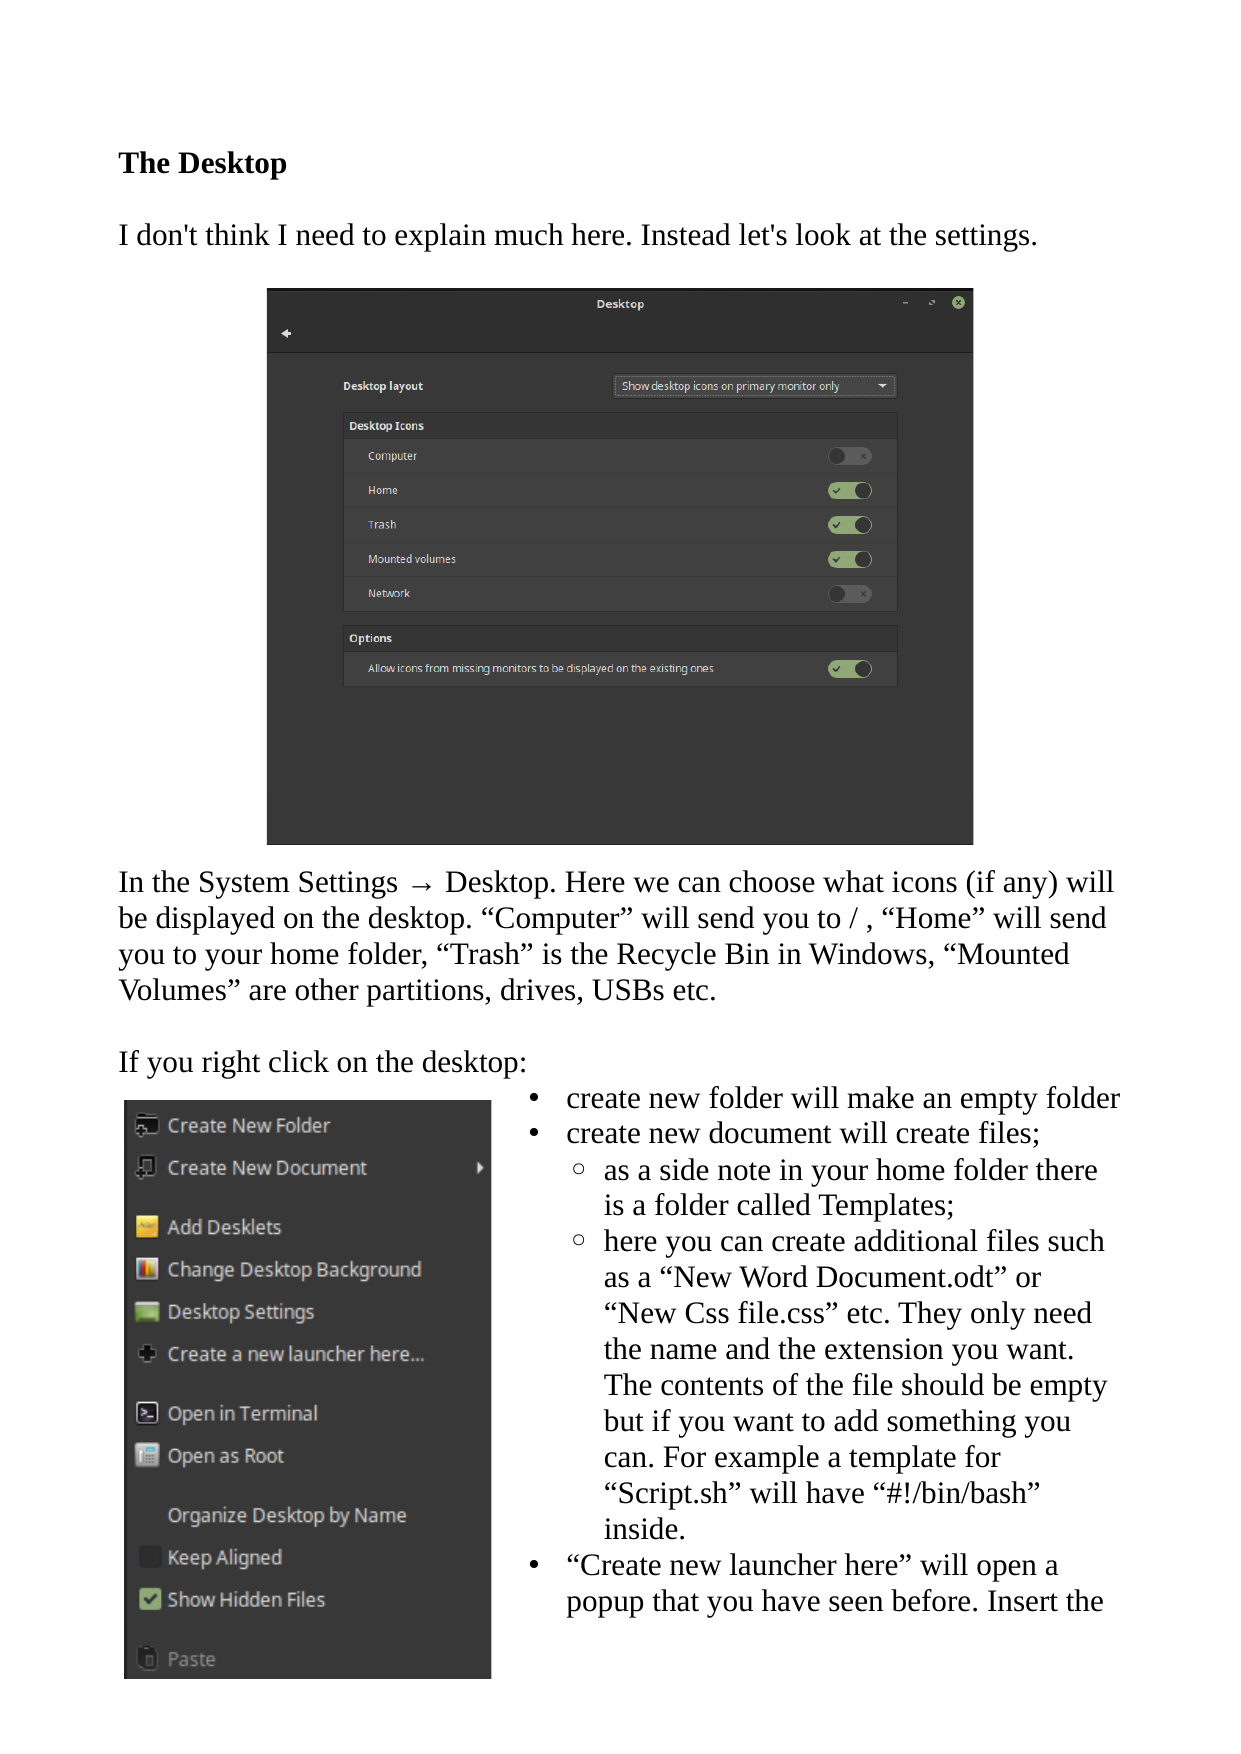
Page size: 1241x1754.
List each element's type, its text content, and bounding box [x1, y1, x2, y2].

picture [124, 1100, 492, 1679]
text If you right click on the desktop: [118, 1043, 1122, 1079]
list create new folder will make an empty folder [156, 1079, 1122, 1115]
text In the System Settings → Desktop. Here we can choose what icons (if any) will be displayed on the desktop. “Computer” will send you to / , “Home” will send you to your home folder, “Trash” is the Recycle Bin in Windows, “Mounted Volumes” are other partitions, drives, USBs etc. [118, 863, 1122, 1007]
picture [266, 288, 974, 845]
list here you can create additional files such as a “New Word Document.odt” or “New Css file.css” etc. They only need the name and the extension you want. The contents of the file should be empty but if you want to add something you can. For example a template for “Script.sh” will have “#!/bin/bash” inside. [492, 1223, 1122, 1546]
list as a side note in your home folder there is a folder called Templates; [492, 1151, 1122, 1223]
text The Desktop [118, 144, 1122, 180]
list create new document will create files; [492, 1115, 1122, 1151]
list “Create new launcher here” will open a popup that you have seen before. Insert the [492, 1546, 1122, 1618]
text I don't think I need to explain much here. Instead let's look at the settings. [118, 216, 1122, 252]
